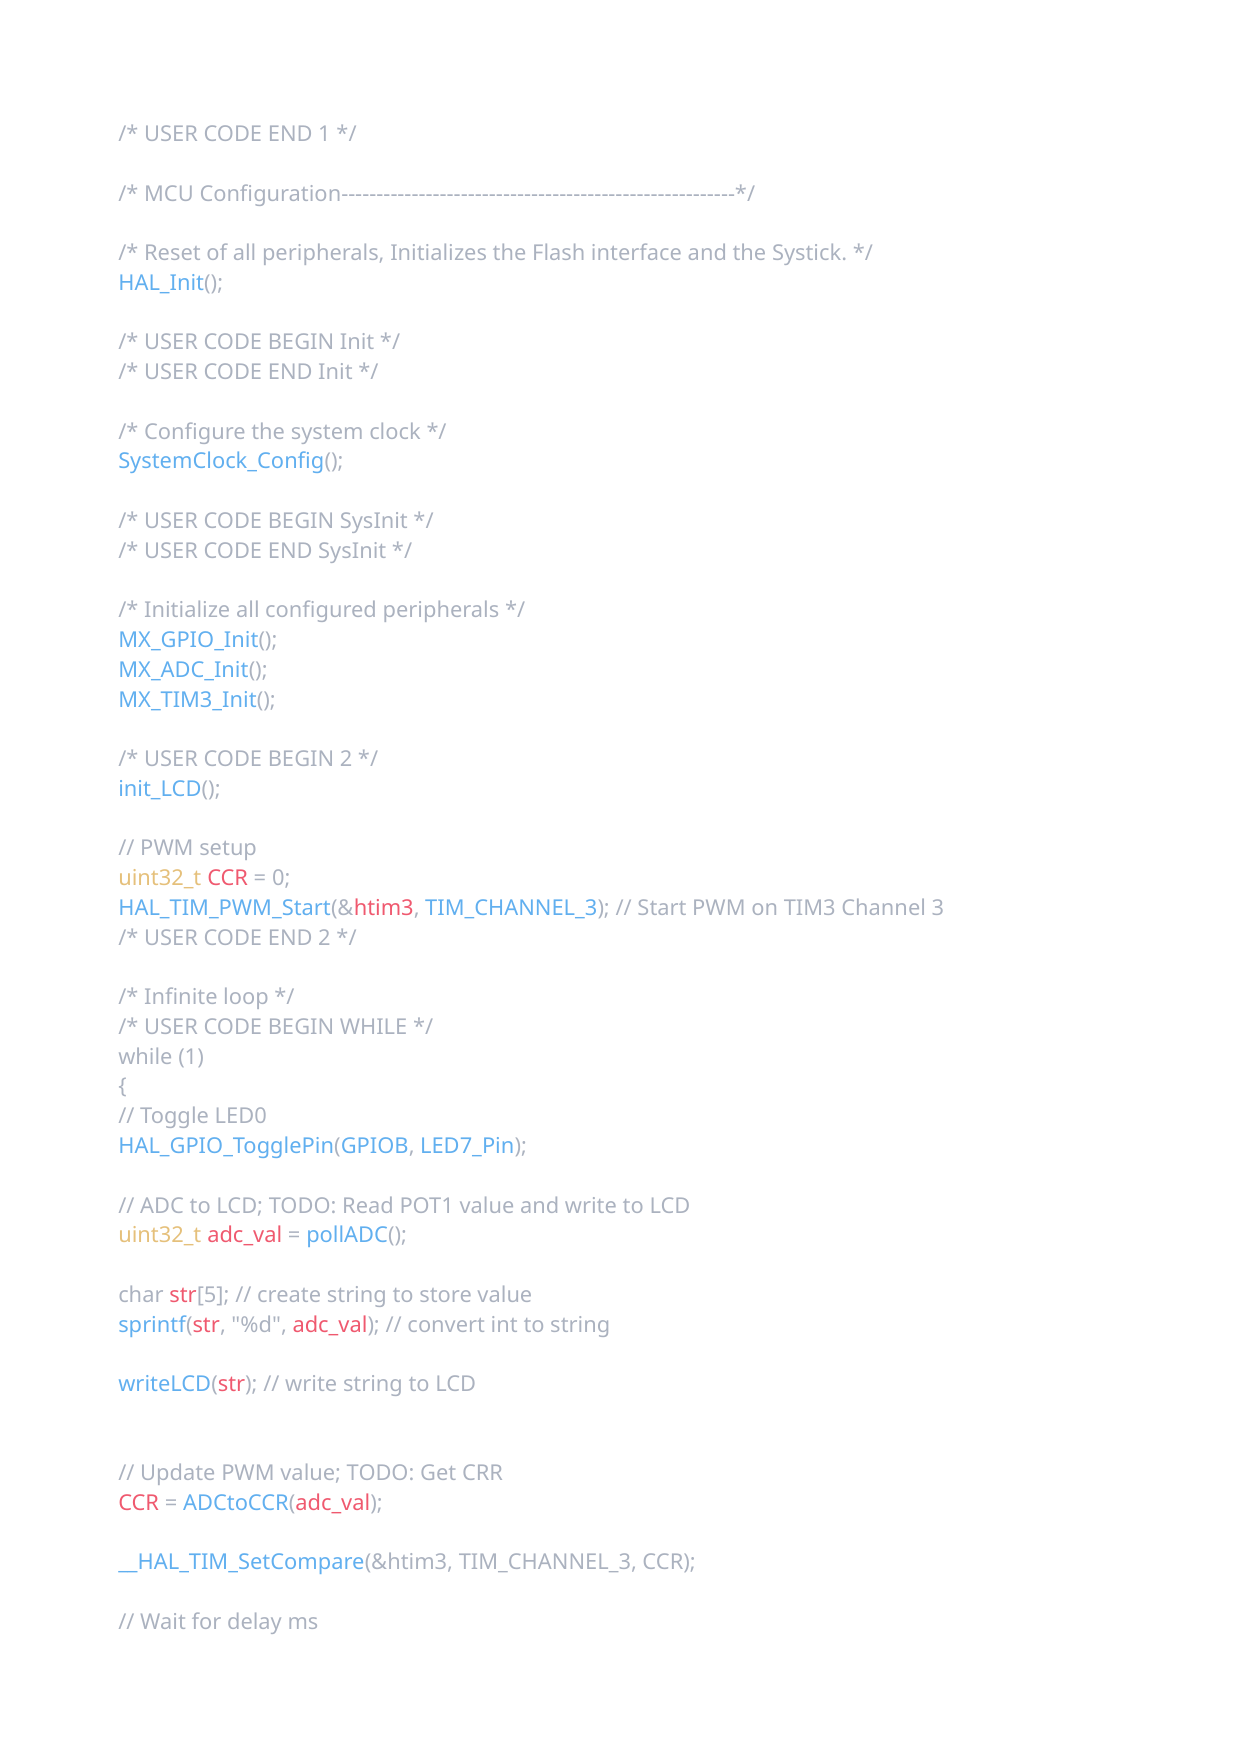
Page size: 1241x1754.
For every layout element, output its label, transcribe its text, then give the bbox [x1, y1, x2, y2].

text HAL_TIM_PWM_Start(&htim3, TIM_CHANNEL_3); // Start PWM on TIM3 Channel 3 [118, 892, 1122, 922]
text while (1) [118, 1041, 1122, 1071]
text HAL_GPIO_TogglePin(GPIOB, LED7_Pin); [118, 1130, 1122, 1160]
text init_LCD(); [118, 773, 1122, 803]
text uint32_t adc_val = pollADC(); [118, 1219, 1122, 1249]
text // Wait for delay ms [118, 1606, 1122, 1636]
text /* USER CODE BEGIN 2 */ [118, 743, 1122, 773]
text { [118, 1071, 1122, 1100]
text MX_ADC_Init(); [118, 654, 1122, 683]
text HAL_Init(); [118, 267, 1122, 297]
text SystemClock_Config(); [118, 445, 1122, 475]
text /* USER CODE BEGIN WHILE */ [118, 1011, 1122, 1041]
text /* Reset of all peripherals, Initializes the Flash interface and the Systick. */ [118, 237, 1122, 267]
text uint32_t CCR = 0; [118, 862, 1122, 892]
text /* USER CODE END SysInit */ [118, 535, 1122, 564]
text /* USER CODE END 2 */ [118, 922, 1122, 951]
text sprintf(str, "%d", adc_val); // convert int to string [118, 1309, 1122, 1338]
text /* Infinite loop */ [118, 981, 1122, 1011]
text // Update PWM value; TODO: Get CRR [118, 1457, 1122, 1487]
text MX_GPIO_Init(); [118, 624, 1122, 654]
text /* MCU Configuration--------------------------------------------------------*/ [118, 178, 1122, 207]
text MX_TIM3_Init(); [118, 683, 1122, 713]
text /* USER CODE BEGIN SysInit */ [118, 505, 1122, 535]
text writeLCD(str); // write string to LCD [118, 1368, 1122, 1398]
text /* USER CODE END Init */ [118, 356, 1122, 386]
text CCR = ADCtoCCR(adc_val); [118, 1487, 1122, 1517]
text // Toggle LED0 [118, 1100, 1122, 1130]
text /* USER CODE END 1 */ [118, 118, 1122, 148]
text /* Configure the system clock */ [118, 416, 1122, 445]
text char str[5]; // create string to store value [118, 1279, 1122, 1309]
text /* USER CODE BEGIN Init */ [118, 326, 1122, 356]
text // ADC to LCD; TODO: Read POT1 value and write to LCD [118, 1189, 1122, 1219]
text __HAL_TIM_SetCompare(&htim3, TIM_CHANNEL_3, CCR); [118, 1546, 1122, 1576]
text // PWM setup [118, 832, 1122, 862]
text /* Initialize all configured peripherals */ [118, 594, 1122, 624]
